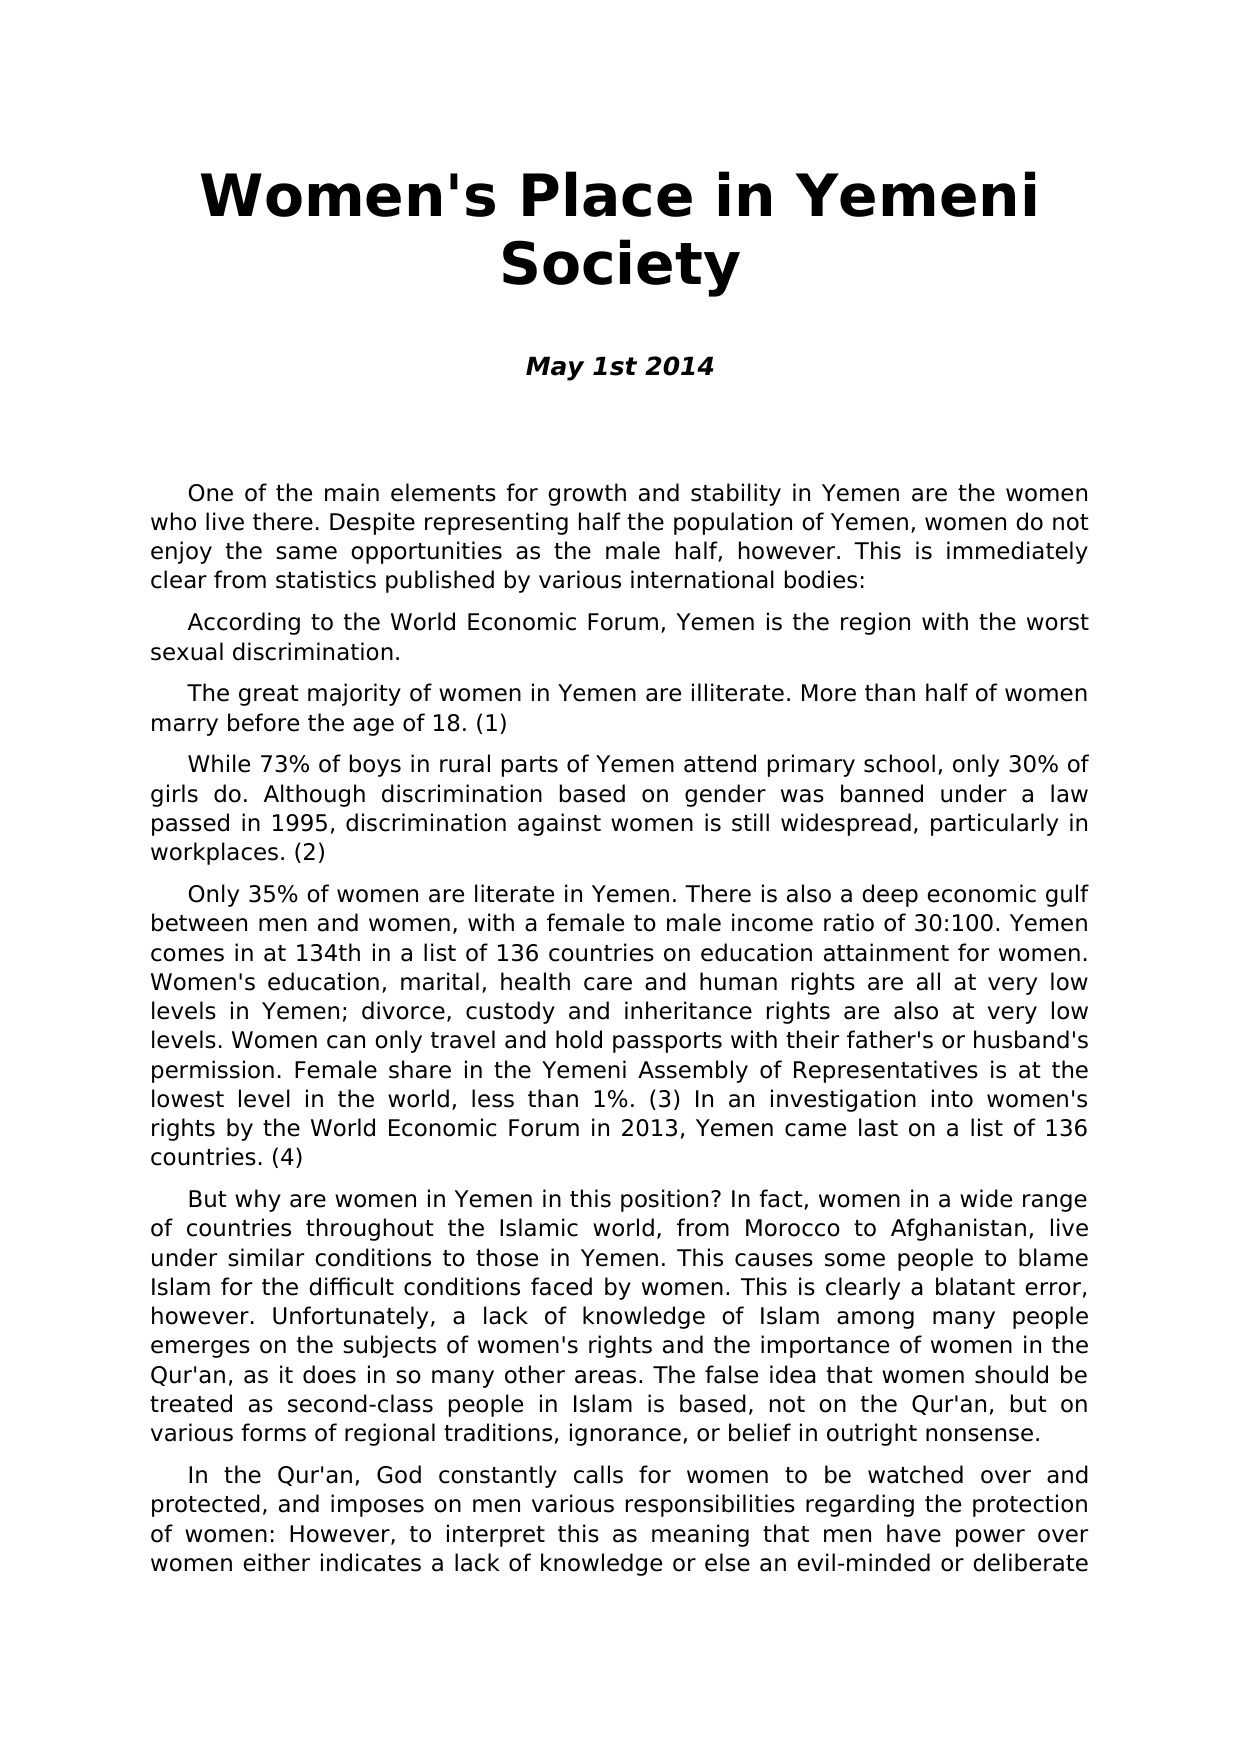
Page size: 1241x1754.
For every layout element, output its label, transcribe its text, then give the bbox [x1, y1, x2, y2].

text May 1st 2014 [150, 353, 1090, 382]
text Only 35% of women are literate in Yemen. There is also a deep economic gulf between men and women, with a female to male income ratio of 30:100. Yemen comes in at 134th in a list of 136 countries on education attainment for women. Women's education, marital, health care and human rights are all at very low levels in Yemen; divorce, custody and inheritance rights are also at very low levels. Women can only travel and hold passports with their father's or husband's permission. Female share in the Yemeni Assembly of Representatives is at the lowest level in the world, less than 1%. (3) In an investigation into women's rights by the World Economic Forum in 2013, Yemen came last on a list of 136 countries. (4) [150, 881, 1090, 1171]
text According to the World Economic Forum, Yemen is the region with the worst sexual discrimination. [150, 609, 1090, 665]
text While 73% of boys in rural parts of Yemen attend primary school, only 30% of girls do. Although discrimination based on gender was banned under a law passed in 1995, discrimination against women is still widespread, particularly in workplaces. (2) [150, 752, 1090, 866]
subtitle Women's Place in Yemeni Society [150, 162, 1090, 298]
text One of the main elements for growth and stability in Yemen are the women who live there. Despite representing half the population of Yemen, women do not enjoy the same opportunities as the male half, however. This is immediately clear from statistics published by various international bodies: [150, 480, 1090, 594]
text In the Qur'an, God constantly calls for women to be watched over and protected, and imposes on men various responsibilities regarding the protection of women: However, to interpret this as meaning that men have power over women either indicates a lack of knowledge or else an evil-minded or deliberate [150, 1462, 1090, 1577]
text But why are women in Yemen in this position? In fact, women in a wide range of countries throughout the Islamic world, from Morocco to Afghanistan, live under similar conditions to those in Yemen. This causes some people to blame Islam for the difficult conditions faced by women. This is clearly a blatant error, however. Unfortunately, a lack of knowledge of Islam among many people emerges on the subjects of women's rights and the importance of women in the Qur'an, as it does in so many other areas. The false idea that women should be treated as second-class people in Islam is based, not on the Qur'an, but on various forms of regional traditions, ignorance, or belief in outright nonsense. [150, 1186, 1090, 1447]
text The great majority of women in Yemen are illiterate. More than half of women marry before the age of 18. (1) [150, 681, 1090, 736]
